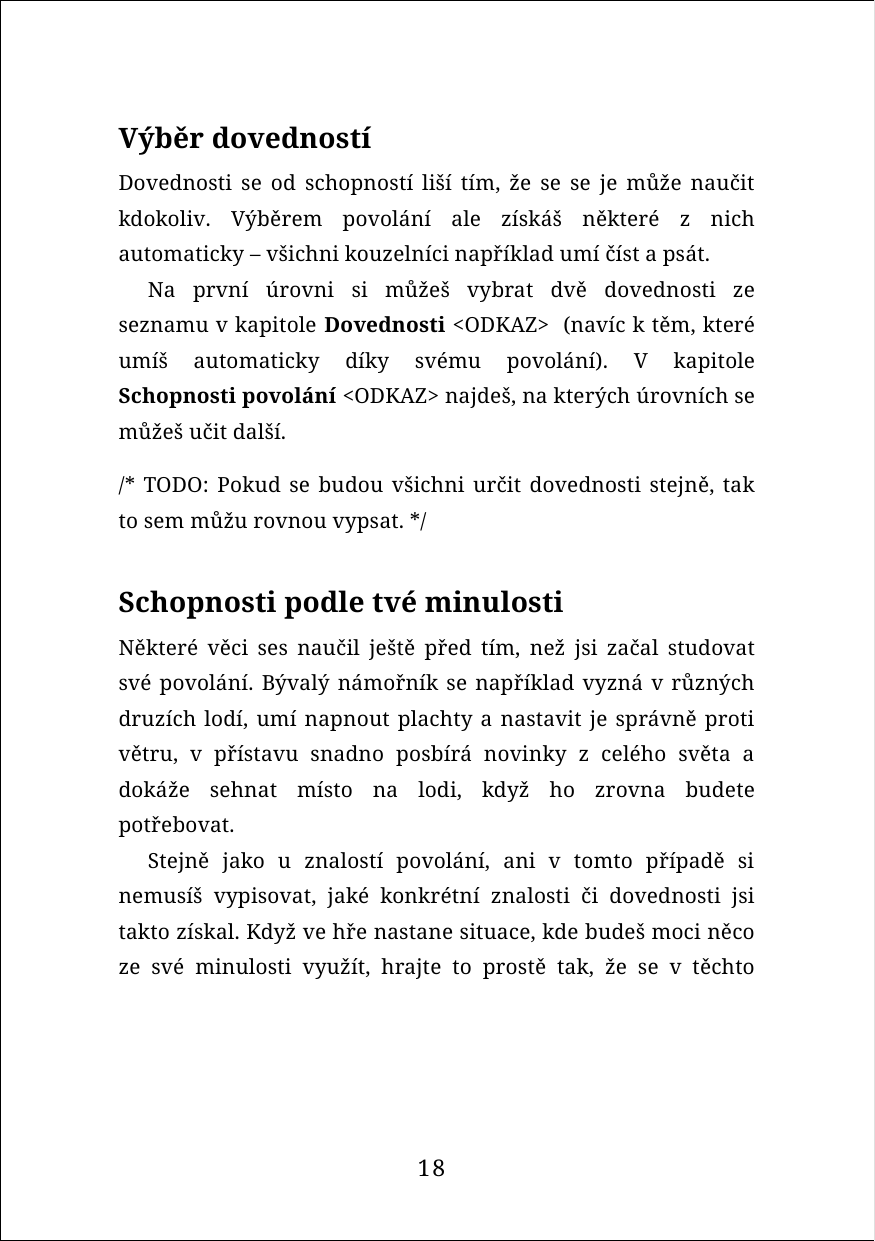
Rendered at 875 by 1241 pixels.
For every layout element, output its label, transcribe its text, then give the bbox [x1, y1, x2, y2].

subtitle Výběr dovedností [118, 118, 756, 157]
text Dovednosti se od schopností liší tím, že se se je může naučit kdokoliv. Výběrem povolání ale získáš některé z nich automaticky – všichni kouzelníci například umí číst a psát. Na první úrovni si můžeš vybrat dvě dovednosti ze seznamu v kapitole Dovednosti <ODKAZ> (navíc k těm, které umíš automaticky díky svému povolání). V kapitole Schopnosti povolání <ODKAZ> najdeš, na kterých úrovních se můžeš učit další. [118, 168, 756, 445]
text Některé věci ses naučil ještě před tím, než jsi začal studovat své povolání. Bývalý námořník se například vyzná v různých druzích lodí, umí napnout plachty a nastavit je správně proti větru, v přístavu snadno posbírá novinky z celého světa a dokáže sehnat místo na lodi, když ho zrovna budete potřebovat. Stejně jako u znalostí povolání, ani v tomto případě si nemusíš vypisovat, jaké konkrétní znalosti či dovednosti jsi takto získal. Když ve hře nastane situace, kde budeš moci něco ze své minulosti využít, hrajte to prostě tak, že se v těchto [118, 633, 756, 981]
text /* TODO: Pokud se budou všichni určit dovednosti stejně, tak to sem můžu rovnou vypsat. */ [118, 470, 756, 534]
subtitle Schopnosti podle tvé minulosti [118, 583, 756, 621]
